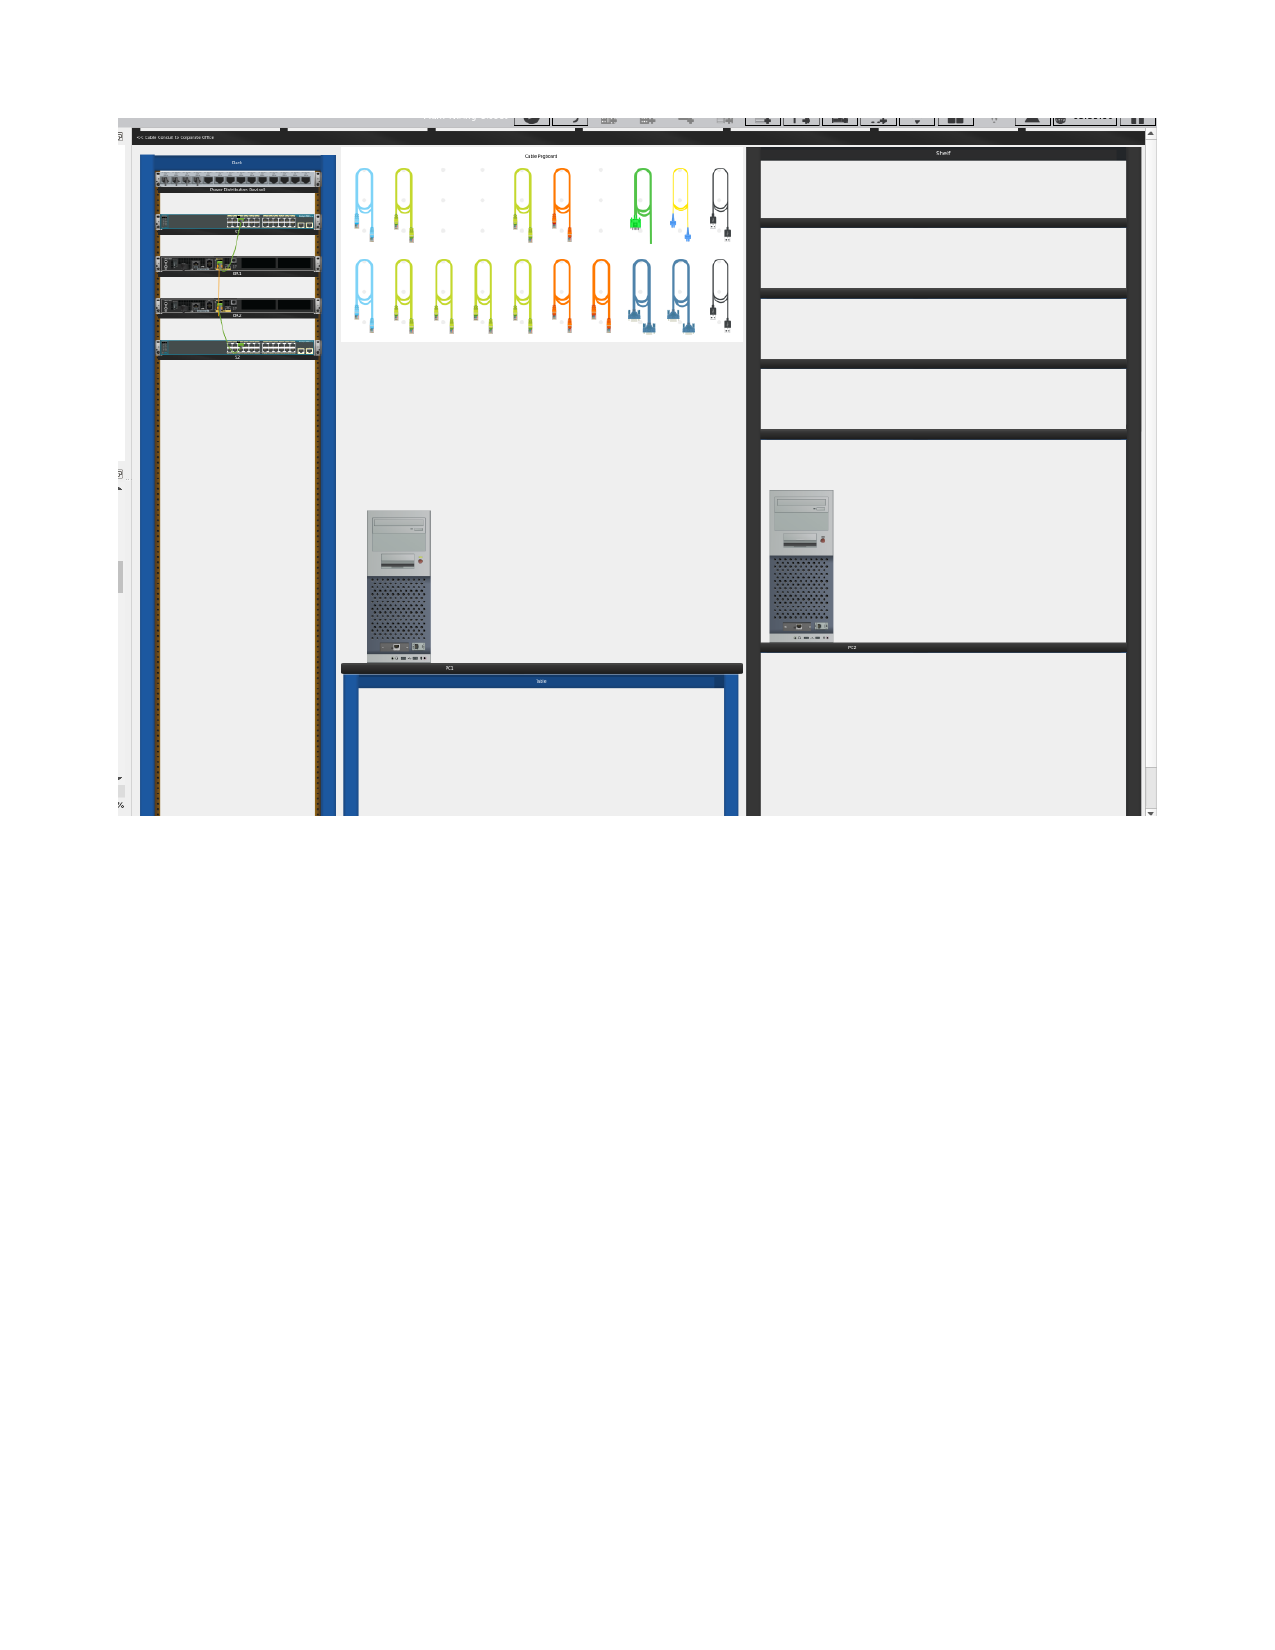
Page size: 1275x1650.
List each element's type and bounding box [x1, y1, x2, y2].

picture [118, 118, 1157, 816]
